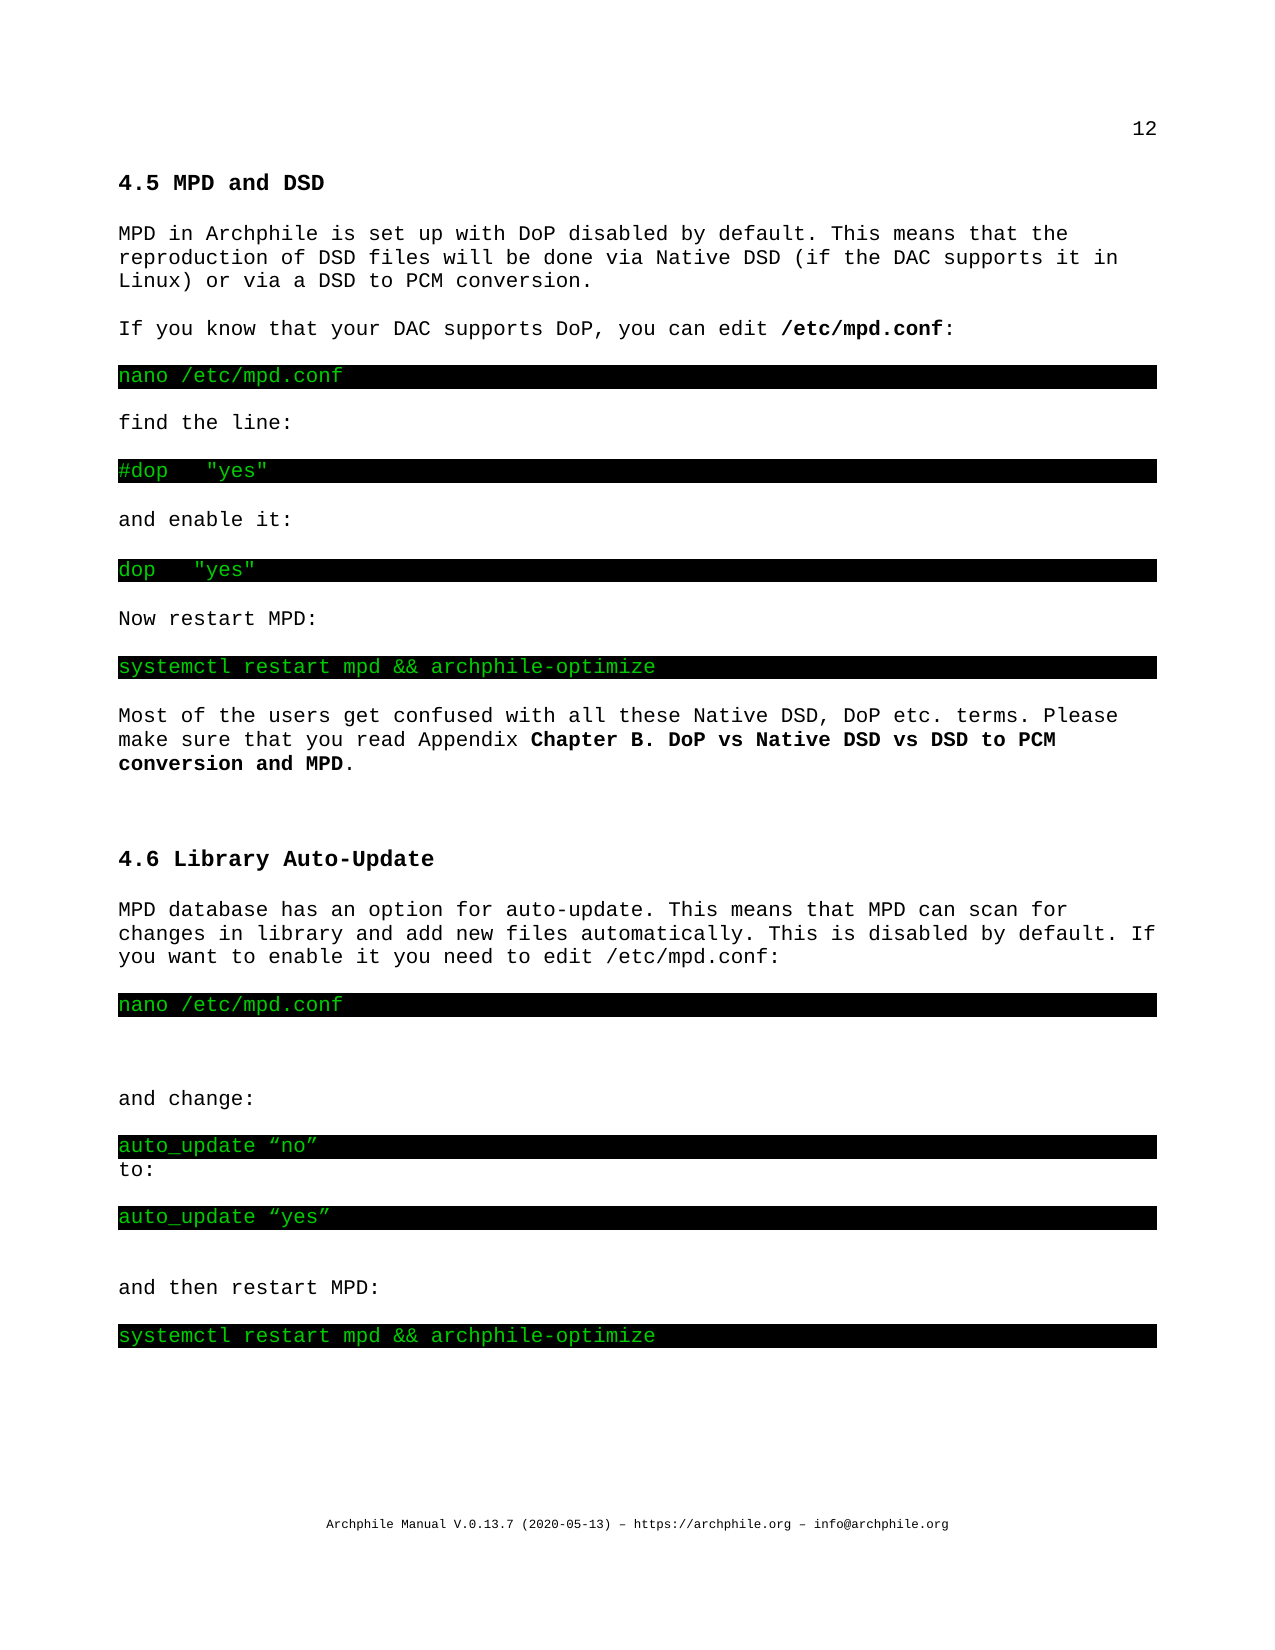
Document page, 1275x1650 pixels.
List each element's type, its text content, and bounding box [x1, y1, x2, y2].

text and then restart MPD: [118, 1277, 1157, 1301]
text MPD database has an option for auto-update. This means that MPD can scan for changes in library and add new files automatically. This is disabled by default. If you want to enable it you need to edit /etc/mpd.conf: [118, 899, 1157, 970]
text #dop "yes" [118, 459, 1157, 483]
text to: [118, 1159, 1157, 1183]
text auto_update “no” [118, 1135, 1157, 1159]
text systemctl restart mpd && archphile-optimize [118, 656, 1157, 679]
text and change: [118, 1088, 1157, 1112]
text find the line: [118, 412, 1157, 436]
text nano /etc/mpd.conf [118, 993, 1157, 1017]
text auto_update “yes” [118, 1206, 1157, 1230]
text 4.5 MPD and DSD [118, 171, 1157, 197]
text 4.6 Library Auto-Update [118, 847, 1157, 873]
text Most of the users get confused with all these Native DSD, DoP etc. terms. Please make sure that you read Appendix Chapter B. DoP vs Native DSD vs DSD to PCM conversion and MPD. [118, 705, 1157, 776]
text MPD in Archphile is set up with DoP disabled by default. This means that the reproduction of DSD files will be done via Native DSD (if the DAC supports it in Linux) or via a DSD to PCM conversion. [118, 223, 1157, 294]
text dop "yes" [118, 559, 1157, 582]
text Now restart MPD: [118, 608, 1157, 632]
text If you know that your DAC supports DoP, you can edit /etc/mpd.conf: [118, 318, 1157, 341]
text systemctl restart mpd && archphile-optimize [118, 1324, 1157, 1348]
text nano /etc/mpd.conf [118, 365, 1157, 389]
text and enable it: [118, 509, 1157, 533]
